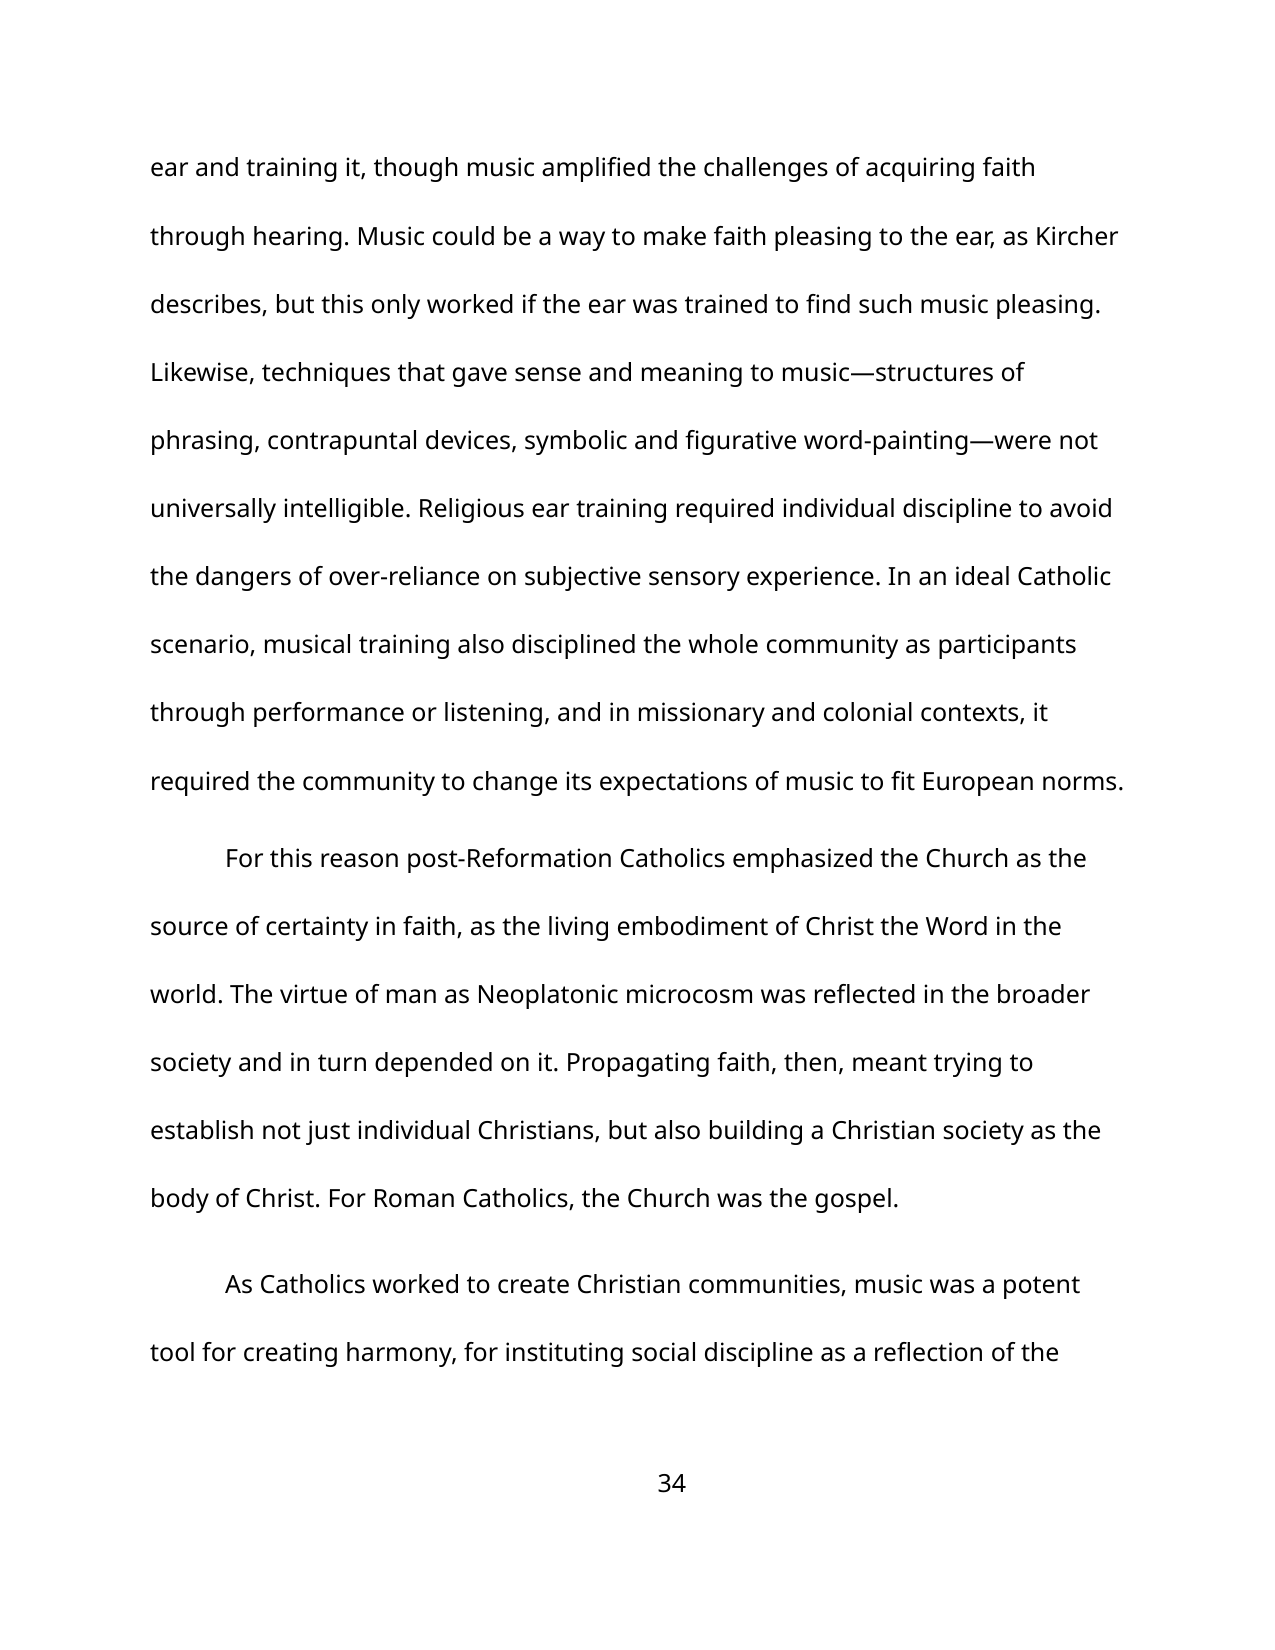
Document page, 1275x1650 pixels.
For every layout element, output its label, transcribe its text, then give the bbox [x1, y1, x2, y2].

text For this reason post-Reformation Catholics emphasized the Church as the source of certainty in faith, as the living embodiment of Christ the Word in the world. The virtue of man as Neoplatonic microcosm was reflected in the broader society and in turn depended on it. Propagating faith, then, meant trying to establish not just individual Christians, but also building a Christian society as the body of Christ. For Roman Catholics, the Church was the gospel. [150, 840, 1125, 1215]
text ear and training it, though music amplified the challenges of acquiring faith through hearing. Music could be a way to make faith pleasing to the ear, as Kircher describes, but this only worked if the ear was trained to find such music pleasing. Likewise, techniques that gave sense and meaning to music—structures of phrasing, contrapuntal devices, symbolic and figurative word-painting—were not universally intelligible. Religious ear training required individual discipline to avoid the dangers of over-reliance on subjective sensory experience. In an ideal Catholic scenario, musical training also disciplined the whole community as participants through performance or listening, and in missionary and colonial contexts, it required the community to change its expectations of music to fit European norms. [150, 150, 1125, 797]
text As Catholics worked to create Christian communities, music was a potent tool for creating harmony, for instituting social discipline as a reflection of the [150, 1267, 1125, 1369]
